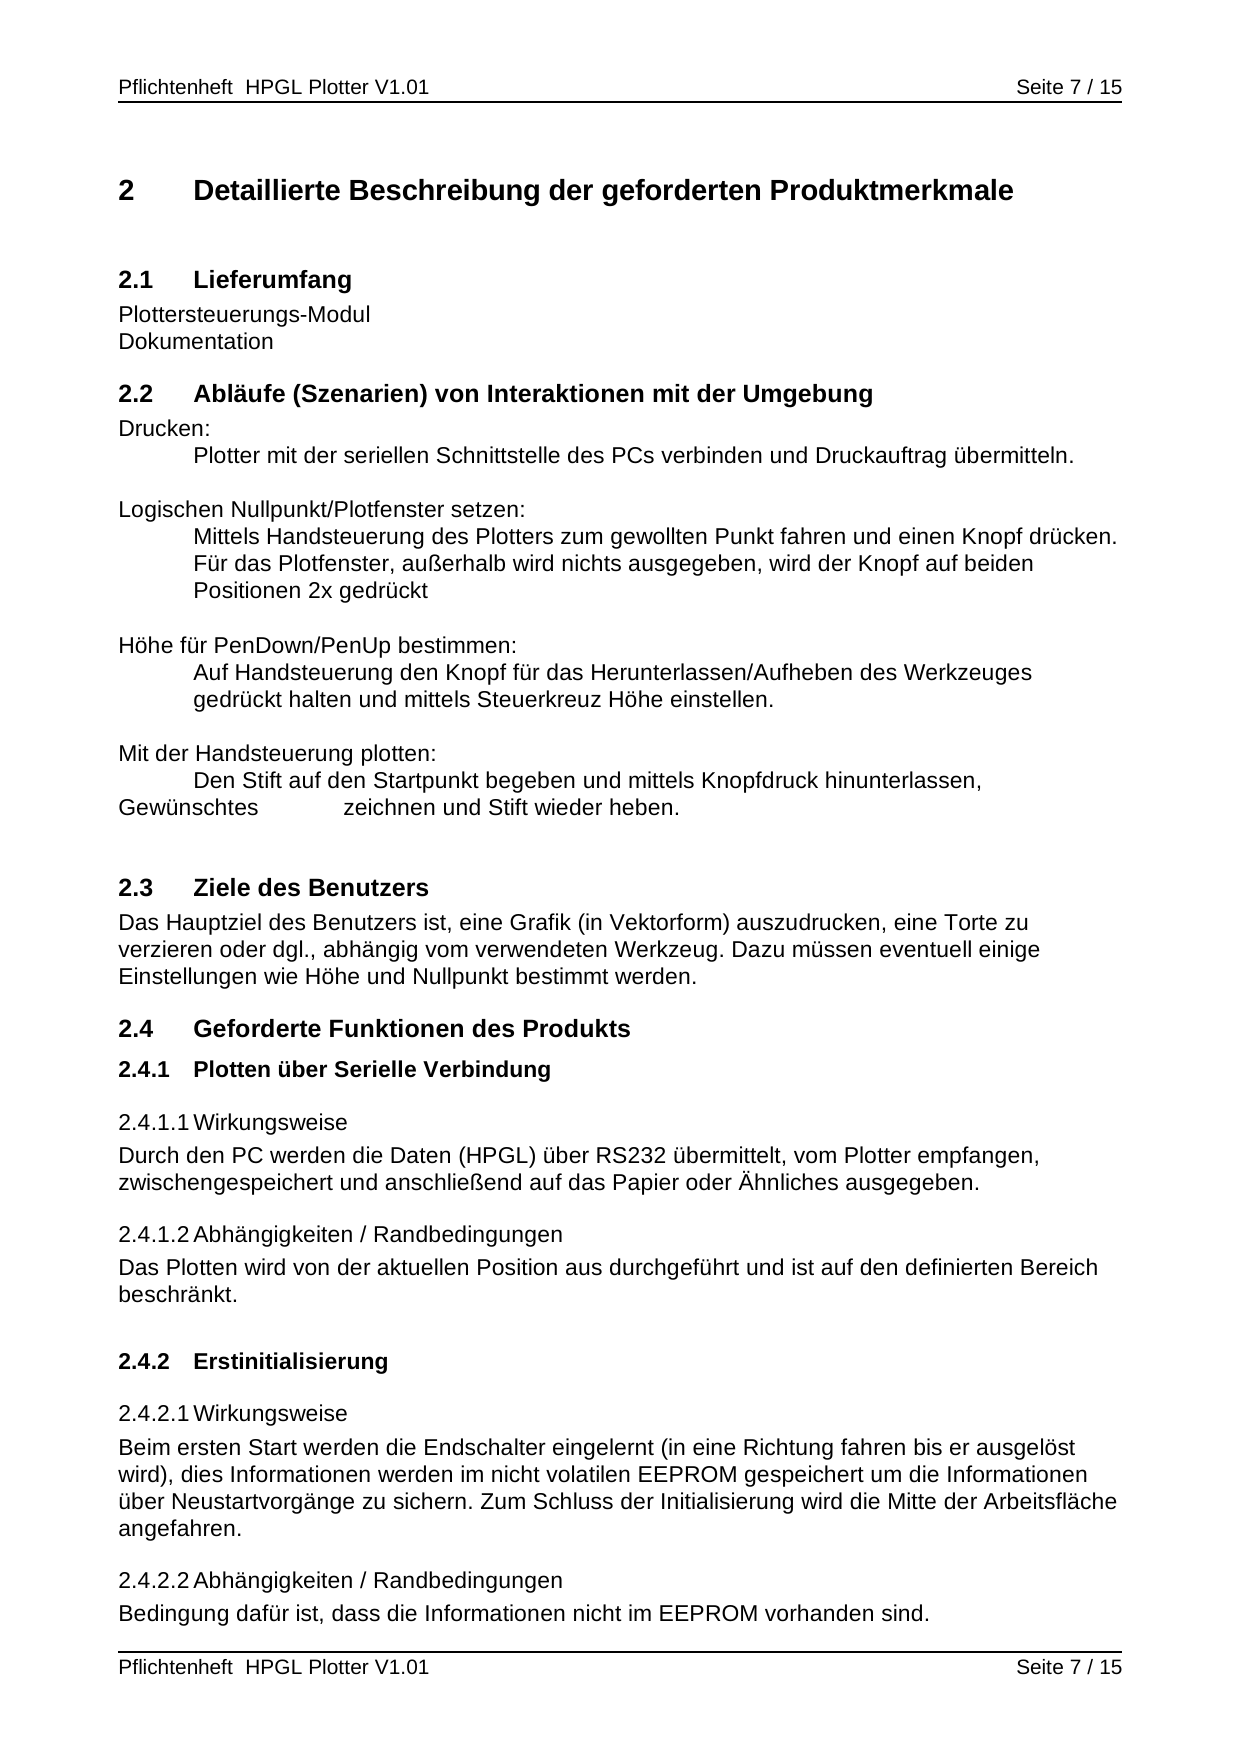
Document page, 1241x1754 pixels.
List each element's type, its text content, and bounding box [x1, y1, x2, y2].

text Dokumentation [118, 327, 1122, 354]
subtitle Wirkungsweise [118, 1399, 1122, 1427]
text Mittels Handsteuerung des Plotters zum gewollten Punkt fahren und einen Knopf drücken. [118, 523, 1122, 550]
subtitle Detaillierte Beschreibung der geforderten Produktmerkmale [118, 173, 1122, 206]
text Beim ersten Start werden die Endschalter eingelernt (in eine Richtung fahren bis er ausgelöst wird), dies Informationen werden im nicht volatilen EEPROM gespeichert um die Informationen über Neustartvorgänge zu sichern. Zum Schluss der Initialisierung wird die Mitte der Arbeitsfläche angefahren. [118, 1433, 1122, 1541]
subtitle Abhängigkeiten / Randbedingungen [118, 1566, 1122, 1593]
text Bedingung dafür ist, dass die Informationen nicht im EEPROM vorhanden sind. [118, 1599, 1122, 1627]
subtitle Ziele des Benutzers [118, 873, 1122, 902]
text Plottersteuerungs-Modul [118, 300, 1122, 327]
subtitle Geforderte Funktionen des Produkts [118, 1014, 1122, 1043]
text Das Hauptziel des Benutzers ist, eine Grafik (in Vektorform) auszudrucken, eine Torte zu verzieren oder dgl., abhängig vom verwendeten Werkzeug. Dazu müssen eventuell einige Einstellungen wie Höhe und Nullpunkt bestimmt werden. [118, 908, 1122, 989]
subtitle Abläufe (Szenarien) von Interaktionen mit der Umgebung [118, 379, 1122, 408]
subtitle Abhängigkeiten / Randbedingungen [118, 1220, 1122, 1247]
text Auf Handsteuerung den Knopf für das Herunterlassen/Aufheben des Werkzeuges gedrückt halten und mittels Steuerkreuz Höhe einstellen. [118, 658, 1122, 712]
subtitle Wirkungsweise [118, 1108, 1122, 1135]
text Höhe für PenDown/PenUp bestimmen: [118, 631, 1122, 658]
text Mit der Handsteuerung plotten: [118, 739, 1122, 766]
text Logischen Nullpunkt/Plotfenster setzen: [118, 496, 1122, 523]
subtitle Lieferumfang [118, 264, 1122, 294]
text Plotter mit der seriellen Schnittstelle des PCs verbinden und Druckauftrag übermitteln. [118, 441, 1122, 468]
subtitle Erstinitialisierung [118, 1347, 1122, 1374]
text Das Plotten wird von der aktuellen Position aus durchgeführt und ist auf den definierten Bereich beschränkt. [118, 1254, 1122, 1308]
text Für das Plotfenster, außerhalb wird nichts ausgegeben, wird der Knopf auf beiden Positionen 2x gedrückt [118, 550, 1122, 604]
text Drucken: [118, 414, 1122, 441]
text Den Stift auf den Startpunkt begeben und mittels Knopfdruck hinunterlassen, Gewünschtes zeichnen und Stift wieder heben. [118, 766, 1122, 821]
text Durch den PC werden die Daten (HPGL) über RS232 übermittelt, vom Plotter empfangen, zwischengespeichert und anschließend auf das Papier oder Ähnliches ausgegeben. [118, 1141, 1122, 1195]
subtitle Plotten über Serielle Verbindung [118, 1056, 1122, 1083]
